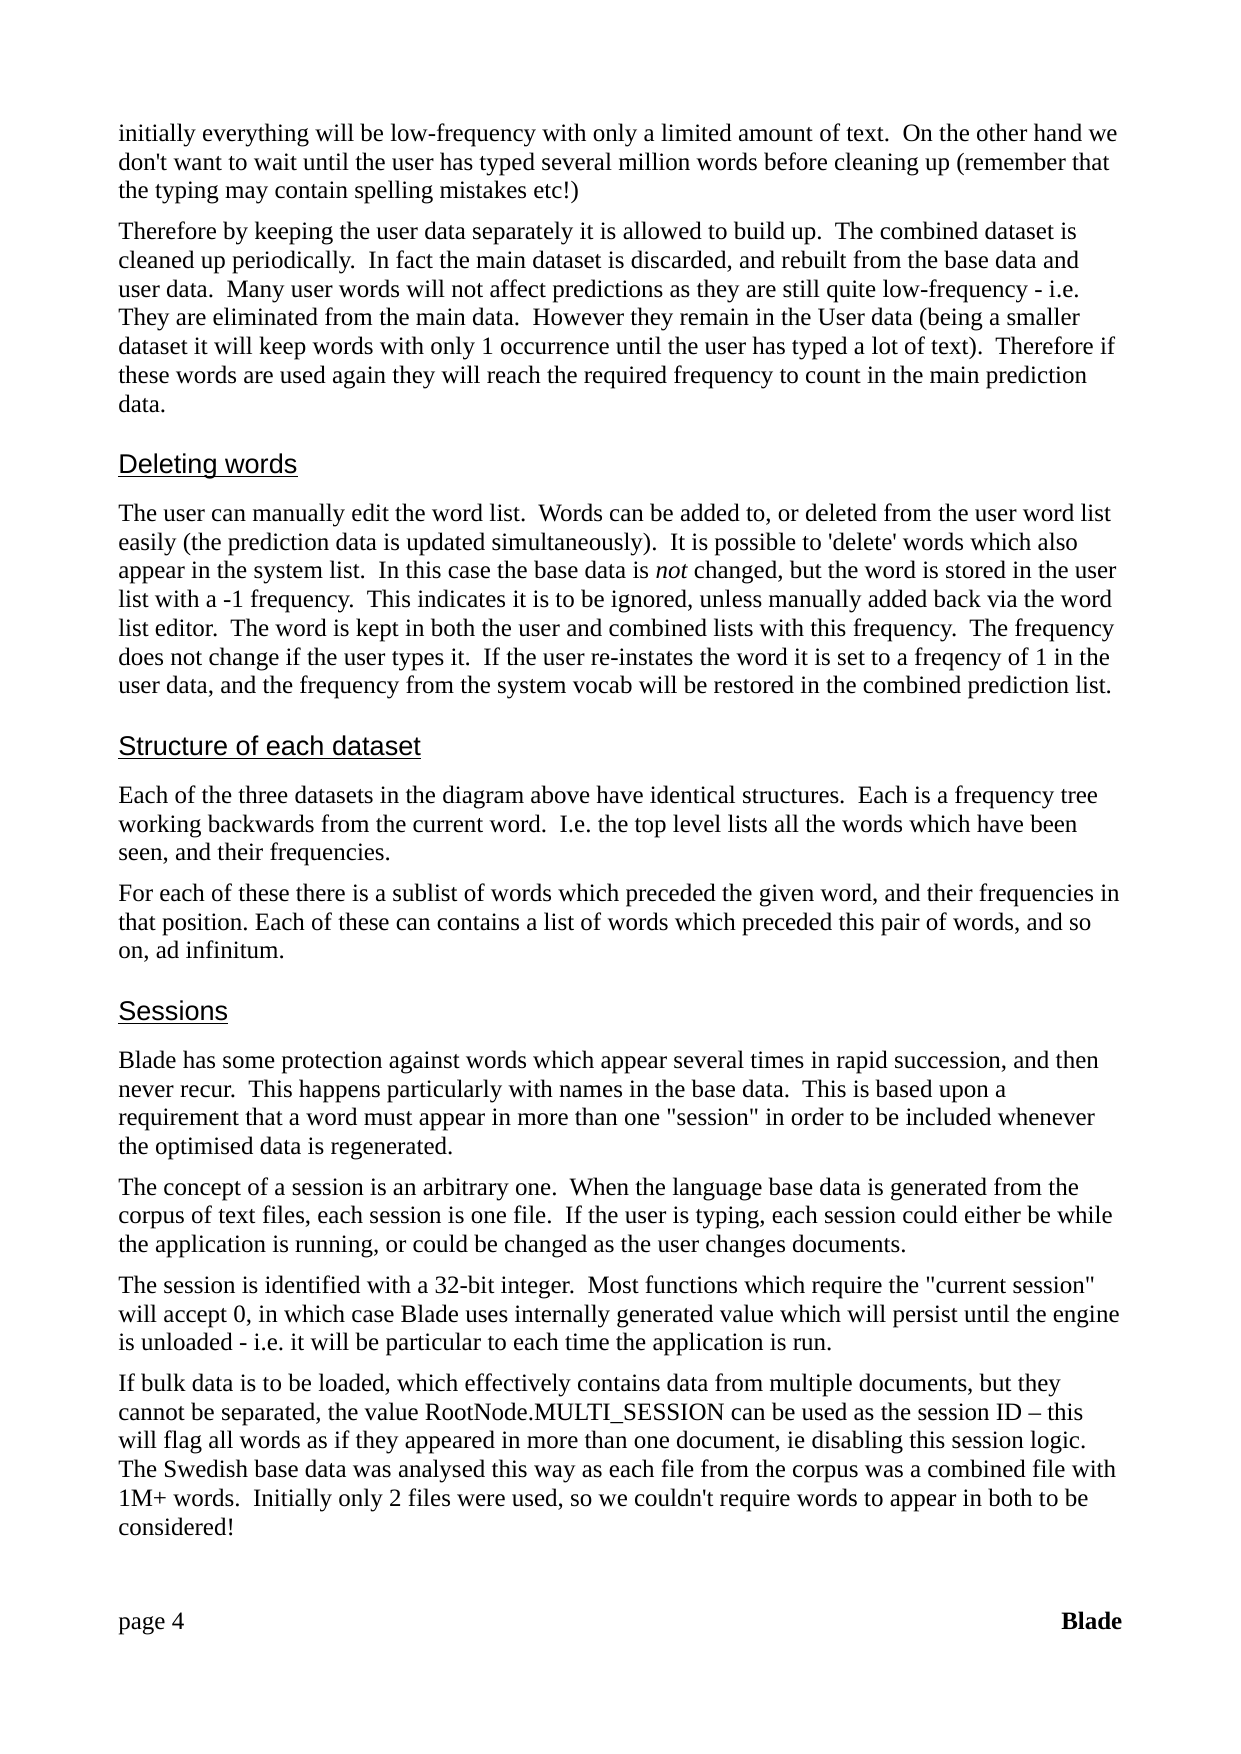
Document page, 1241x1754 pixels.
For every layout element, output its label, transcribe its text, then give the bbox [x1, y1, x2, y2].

text initially everything will be low-frequency with only a limited amount of text. On the other hand we don't want to wait until the user has typed several million words before cleaning up (remember that the typing may contain spelling mistakes etc!) [118, 118, 1122, 204]
text The concept of a session is an arbitrary one. When the language base data is generated from the corpus of text files, each session is one file. If the user is typing, each session could either be while the application is running, or could be changed as the user changes documents. [118, 1172, 1122, 1258]
text For each of these there is a sublist of words which preceded the given word, and their frequencies in that position. Each of these can contains a list of words which preceded this pair of words, and so on, ad infinitum. [118, 878, 1122, 964]
text The session is identified with a 32-bit integer. Most functions which require the "current session" will accept 0, in which case Blade uses internally generated value which will persist until the engine is unloaded - i.e. it will be particular to each time the application is run. [118, 1270, 1122, 1356]
text If bulk data is to be loaded, which effectively contains data from multiple documents, but they cannot be separated, the value RootNode.MULTI_SESSION can be used as the session ID – this will flag all words as if they appeared in more than one document, ie disabling this session logic. The Swedish base data was analysed this way as each file from the corpus was a combined file with 1M+ words. Initially only 2 files were used, so we couldn't require words to appear in both to be considered! [118, 1368, 1122, 1541]
subtitle Deleting words [118, 448, 1122, 480]
text Blade has some protection against words which appear several times in rapid succession, and then never recur. This happens particularly with names in the base data. This is based upon a requirement that a word must appear in more than one "session" in order to be included whenever the optimised data is regenerated. [118, 1045, 1122, 1160]
text Therefore by keeping the user data separately it is allowed to build up. The combined dataset is cleaned up periodically. In fact the main dataset is discarded, and rebuilt from the base data and user data. Many user words will not affect predictions as they are still quite low-frequency - i.e. They are eliminated from the main data. However they remain in the User data (being a smaller dataset it will keep words with only 1 occurrence until the user has typed a lot of text). Therefore if these words are used again they will reach the required frequency to count in the main prediction data. [118, 216, 1122, 417]
subtitle Structure of each dataset [118, 730, 1122, 762]
text The user can manually edit the word list. Words can be added to, or deleted from the user word list easily (the prediction data is updated simultaneously). It is possible to 'delete' words which also appear in the system list. In this case the base data is not changed, but the word is stored in the user list with a -1 frequency. This indicates it is to be ignored, unless manually added back via the word list editor. The word is kept in both the user and combined lists with this frequency. The frequency does not change if the user types it. If the user re-instates the word it is set to a freqency of 1 in the user data, and the frequency from the system vocab will be restored in the combined prediction list. [118, 498, 1122, 699]
subtitle Sessions [118, 995, 1122, 1027]
text Each of the three datasets in the diagram above have identical structures. Each is a frequency tree working backwards from the current word. I.e. the top level lists all the words which have been seen, and their frequencies. [118, 780, 1122, 866]
